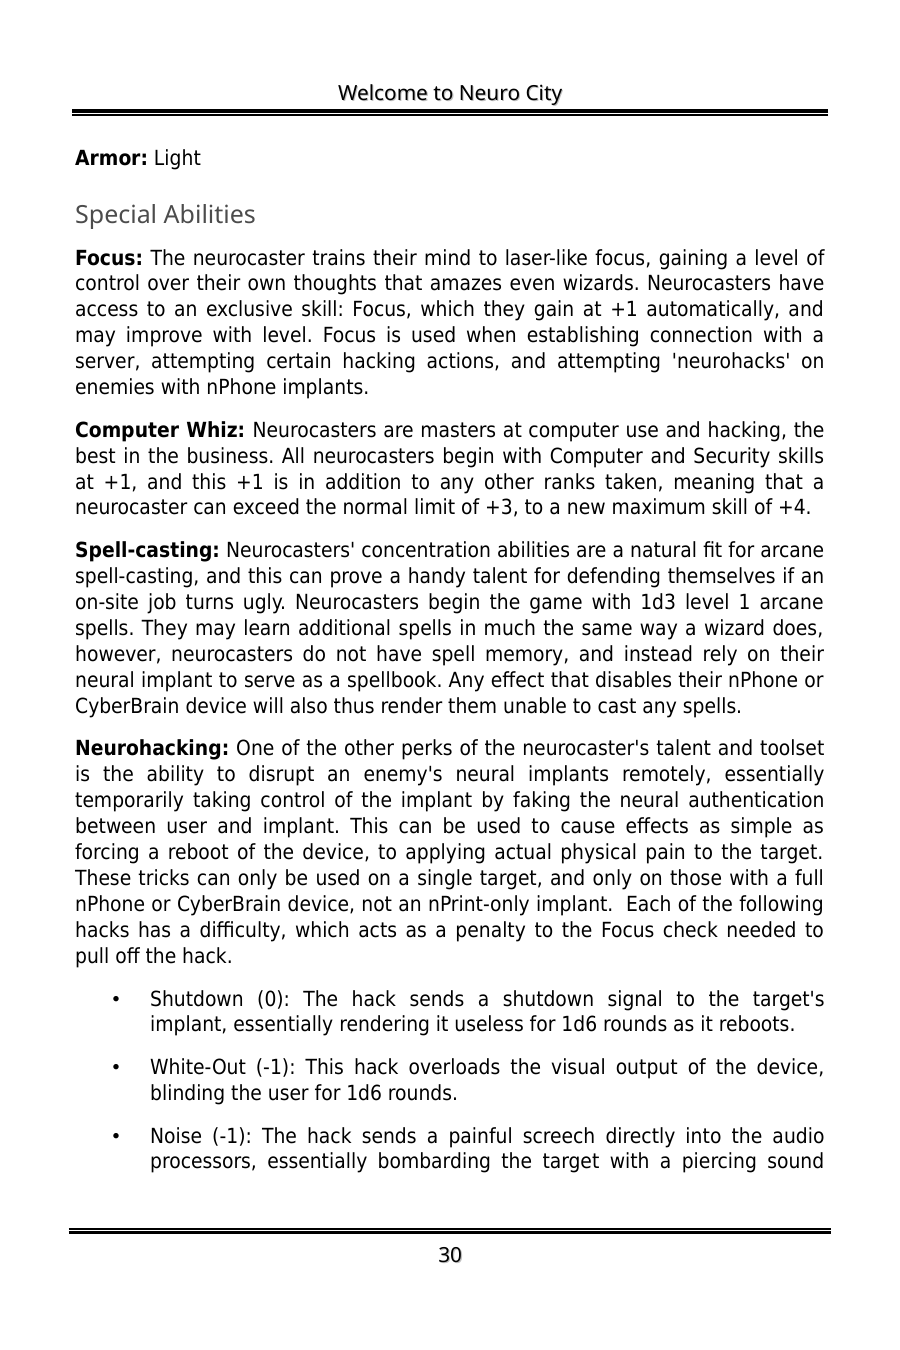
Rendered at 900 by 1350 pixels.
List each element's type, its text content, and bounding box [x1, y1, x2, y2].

text Computer Whiz: Neurocasters are masters at computer use and hacking, the best in the business. All neurocasters begin with Computer and Security skills at +1, and this +1 is in addition to any other ranks taken, meaning that a neurocaster can exceed the normal limit of +3, to a new maximum skill of +4. [75, 418, 825, 520]
text Armor: Light [75, 146, 825, 170]
text Focus: The neurocaster trains their mind to laser-like focus, gaining a level of control over their own thoughts that amazes even wizards. Neurocasters have access to an exclusive skill: Focus, which they gain at +1 automatically, and may improve with level. Focus is used when establishing connection with a server, attempting certain hacking actions, and attempting 'neurohacks' on enemies with nPhone implants. [75, 246, 825, 399]
list Shutdown (0): The hack sends a shutdown signal to the target's implant, essentially rendering it useless for 1d6 rounds as it reboots. [112, 987, 825, 1037]
list White-Out (-1): This hack overloads the visual output of the device, blinding the user for 1d6 rounds. [112, 1055, 825, 1105]
text Neurohacking: One of the other perks of the neurocaster's talent and toolset is the ability to disrupt an enemy's neural implants remotely, essentially temporarily taking control of the implant by faking the neural authentication between user and implant. This can be used to cause effects as simple as forcing a reboot of the device, to applying actual physical pain to the target. These tricks can only be used on a single target, and only on those with a full nPhone or CyberBrain device, not an nPrint-only implant. Each of the following hacks has a difficulty, which acts as a penalty to the Focus check needed to pull off the hack. [75, 736, 825, 968]
list Noise (-1): The hack sends a painful screech directly into the audio processors, essentially bombarding the target with a piercing sound [112, 1124, 825, 1174]
subtitle Special Abilities [75, 197, 825, 231]
text Spell-casting: Neurocasters' concentration abilities are a natural fit for arcane spell-casting, and this can prove a handy talent for defending themselves if an on-site job turns ugly. Neurocasters begin the game with 1d3 level 1 arcane spells. They may learn additional spells in much the same way a wizard does, however, neurocasters do not have spell memory, and instead rely on their neural implant to serve as a spellbook. Any effect that disables their nPhone or CyberBrain device will also thus render them unable to cast any spells. [75, 538, 825, 718]
